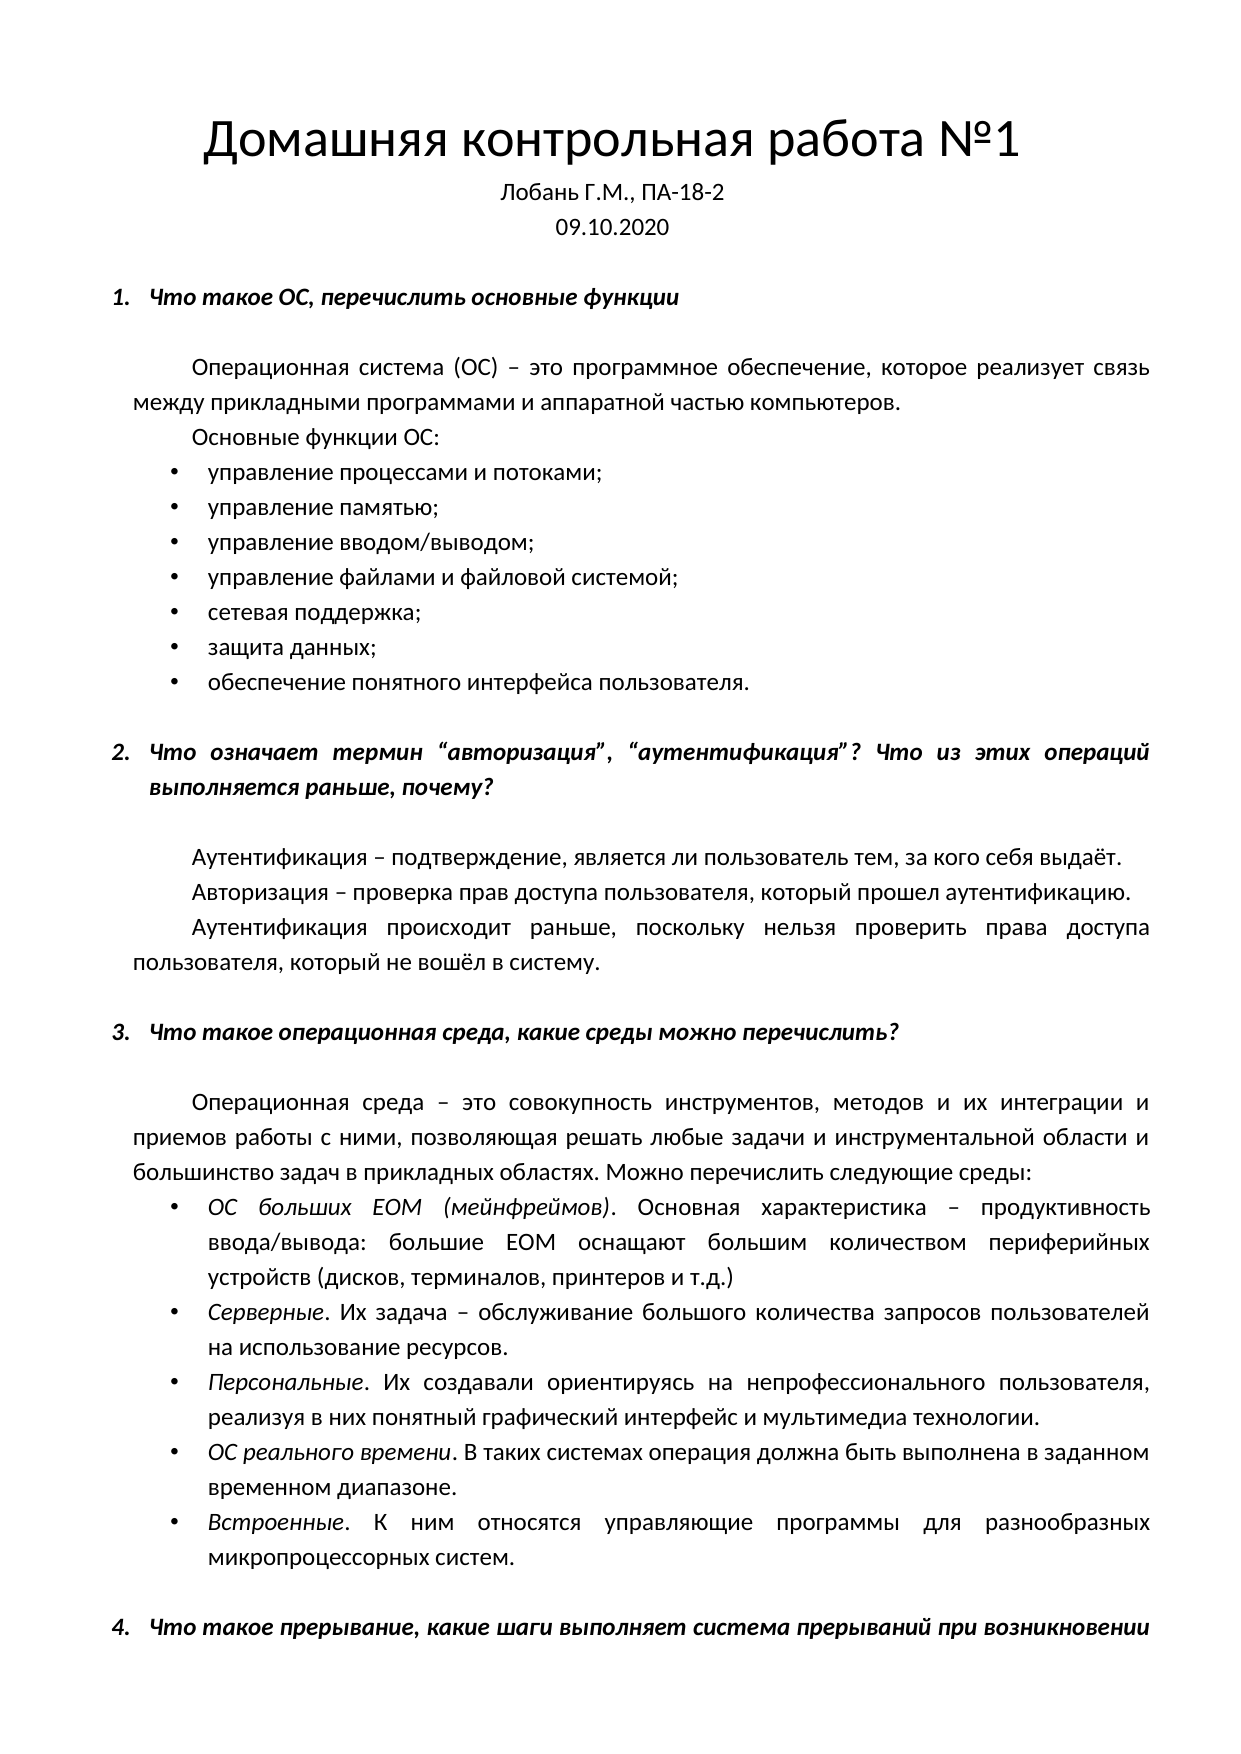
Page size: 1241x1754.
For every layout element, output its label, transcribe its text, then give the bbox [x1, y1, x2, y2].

list управление памятью; [170, 491, 1151, 521]
text Операционная среда – это совокупность инструментов, методов и их интеграции и приемов работы с ними, позволяющая решать любые задачи и инструментальной области и большинство задач в прикладных областях. Можно перечислить следующие среды: [133, 1086, 1151, 1186]
list Персональные. Их создавали ориентируясь на непрофессионального пользователя, реализуя в них понятный графический интерфейс и мультимедиа технологии. [170, 1366, 1151, 1431]
list Что такое операционная среда, какие среды можно перечислить? [111, 1016, 1151, 1046]
text Авторизация – проверка прав доступа пользователя, который прошел аутентификацию. [133, 876, 1151, 906]
list управление вводом/выводом; [170, 526, 1151, 556]
text Лобань Г.М., ПА-18-2 09.10.2020 [74, 176, 1151, 241]
text Операционная система (ОС) – это программное обеспечение, которое реализует связь между прикладными программами и аппаратной частью компьютеров. [133, 351, 1151, 416]
list Что такое прерывание, какие шаги выполняет система прерываний при возникновении [111, 1611, 1151, 1641]
text Аутентификация происходит раньше, поскольку нельзя проверить права доступа пользователя, который не вошёл в систему. [133, 911, 1151, 976]
text Аутентификация – подтверждение, является ли пользователь тем, за кого себя выдаёт. [133, 841, 1151, 871]
list ОС больших EOM (мейнфреймов). Основная характеристика – продуктивность ввода/вывода: большие EOM оснащают большим количеством периферийных устройств (дисков, терминалов, принтеров и т.д.) [170, 1191, 1151, 1291]
list управление процессами и потоками; [170, 456, 1151, 486]
list обеспечение понятного интерфейса пользователя. [170, 666, 1151, 696]
list Что такое ОС, перечислить основные функции [111, 281, 1151, 311]
text Основные функции ОС: [133, 421, 1151, 451]
title Домашняя контрольная работа №1 [74, 103, 1151, 169]
list Серверные. Их задача – обслуживание большого количества запросов пользователей на использование ресурсов. [170, 1296, 1151, 1361]
list защита данных; [170, 631, 1151, 661]
list Встроенные. К ним относятся управляющие программы для разнообразных микропроцессорных систем. [170, 1506, 1151, 1571]
list ОС реального времени. В таких системах операция должна быть выполнена в заданном временном диапазоне. [170, 1436, 1151, 1501]
list управление файлами и файловой системой; [170, 561, 1151, 591]
list сетевая поддержка; [170, 596, 1151, 626]
list Что означает термин “авторизация”, “аутентификация”? Что из этих операций выполняется раньше, почему? [111, 736, 1151, 801]
